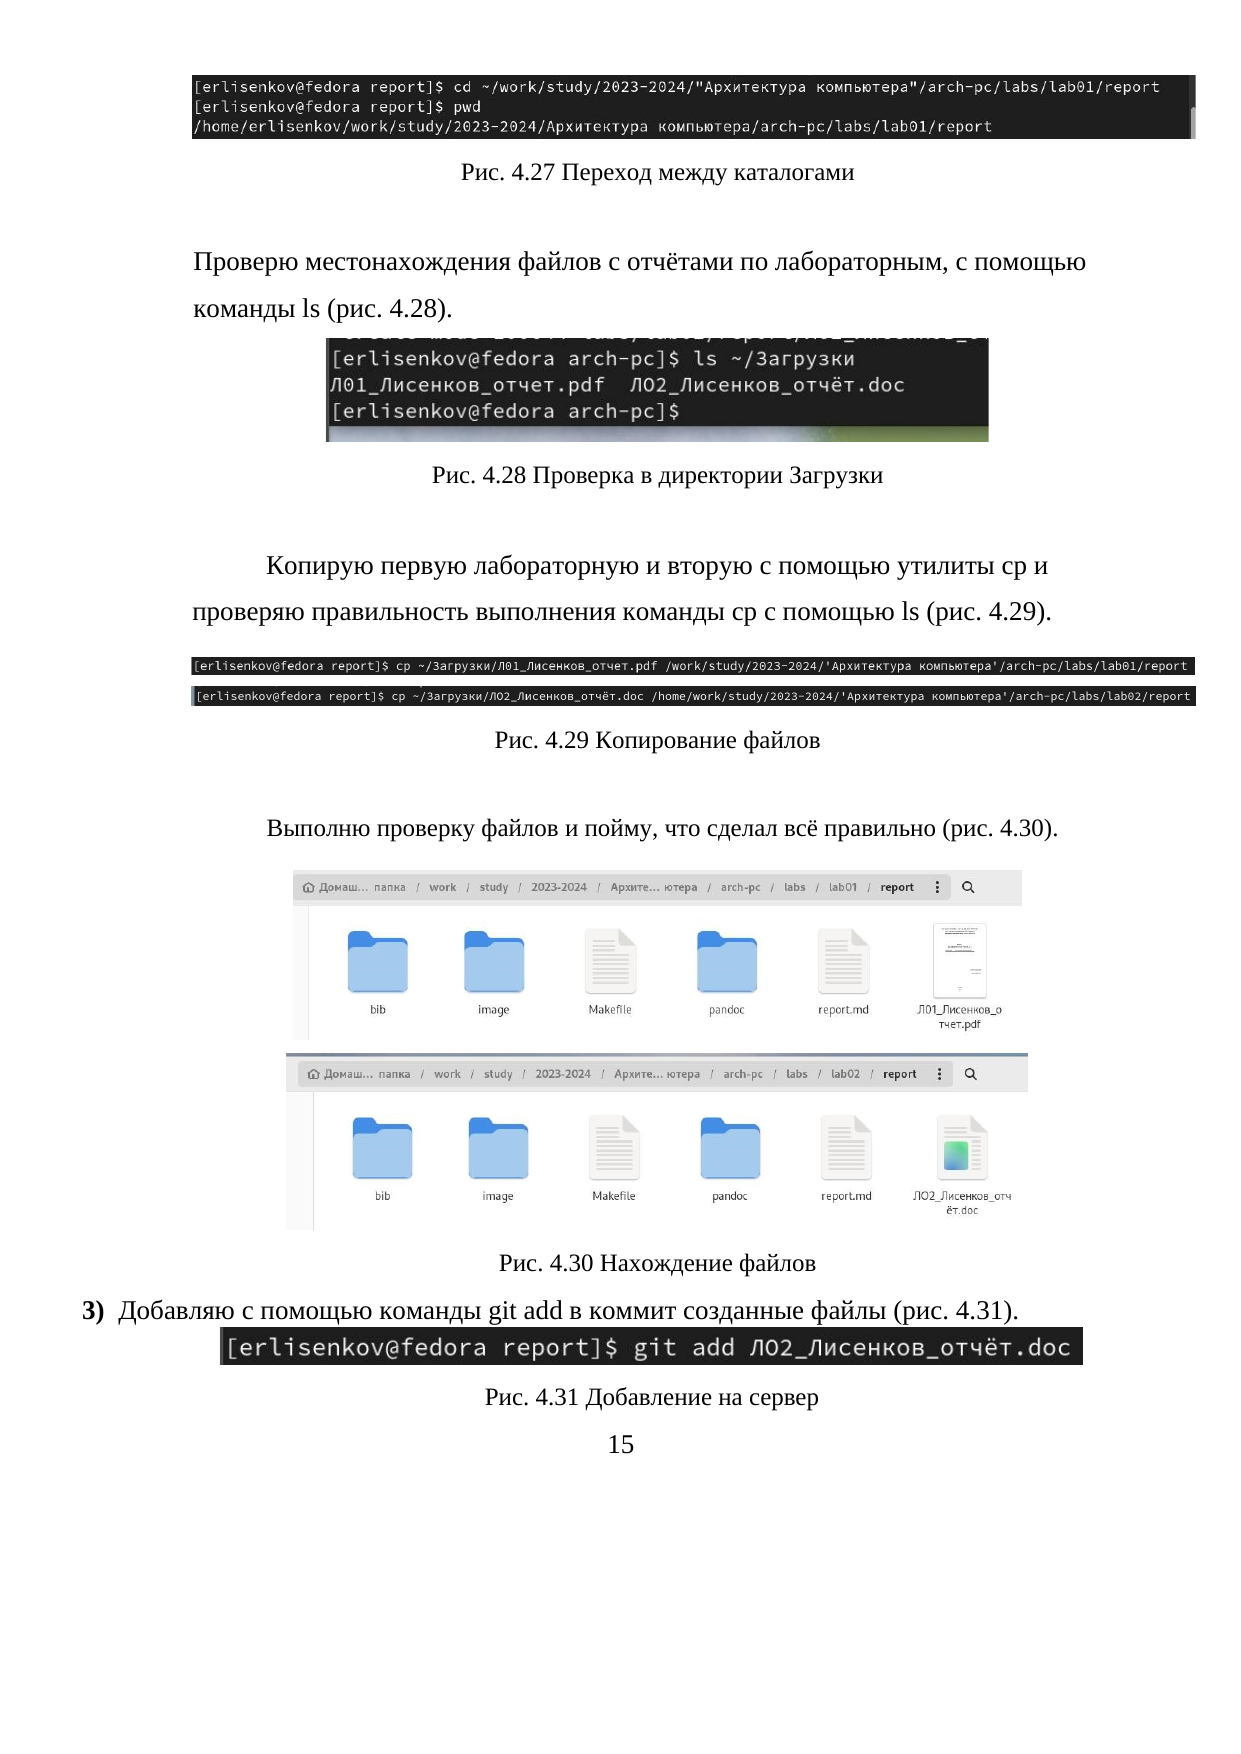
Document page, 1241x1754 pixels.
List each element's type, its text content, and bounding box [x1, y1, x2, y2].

text 15 [119, 1428, 1122, 1459]
text Проверю местонахождения файлов с отчётами по лабораторным, с помощью команды ls (рис. 4.28). [193, 246, 1122, 323]
text Рис. 4.30 Нахождение файлов [203, 1248, 1112, 1277]
text Выполню проверку файлов и пойму, что сделал всё правильно (рис. 4.30). [203, 813, 1122, 842]
text Копирую первую лабораторную и вторую с помощью утилиты cp и проверяю правильность выполнения команды cp с помощью ls (рис. 4.29). [192, 549, 1122, 627]
text Рис. 4.29 Копирование файлов [203, 725, 1112, 754]
text Рис. 4.27 Переход между каталогами [203, 157, 1112, 186]
list Добавляю с помощью команды git add в коммит созданные файлы (рис. 4.31). [82, 1294, 1122, 1325]
text Рис. 4.31 Добавление на сервер [203, 1382, 1101, 1411]
text Рис. 4.28 Проверка в директории Загрузки [203, 461, 1112, 489]
